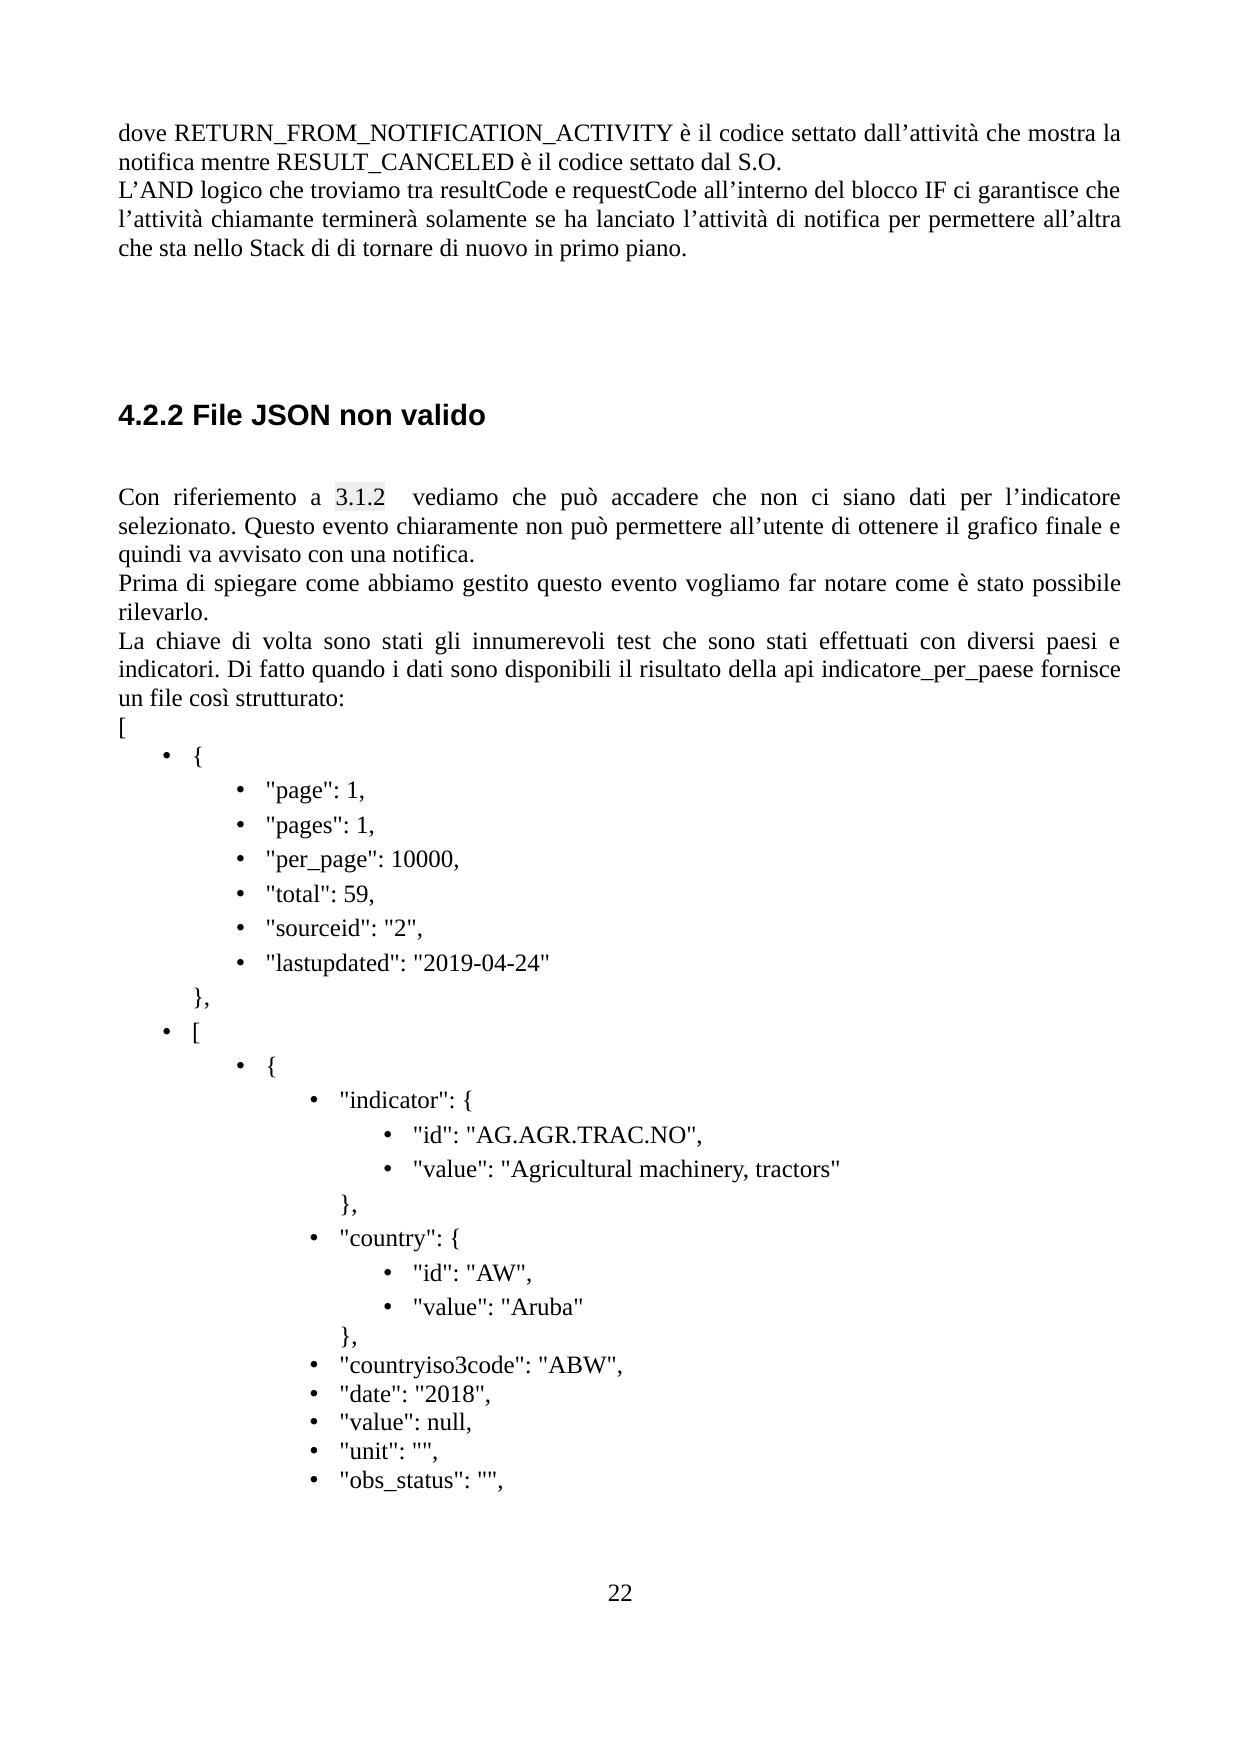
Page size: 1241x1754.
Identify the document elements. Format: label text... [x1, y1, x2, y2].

list }, [309, 1321, 1122, 1350]
list }, [162, 982, 1122, 1011]
list "id": "AW", [383, 1258, 1122, 1287]
list "page": 1, [236, 775, 1122, 804]
list "value": "Aruba" [383, 1292, 1122, 1321]
list "pages": 1, [236, 810, 1122, 838]
list "value": "Agricultural machinery, tractors" [383, 1154, 1122, 1183]
text [ [118, 712, 1122, 741]
list "total": 59, [236, 879, 1122, 907]
list "obs_status": "", [309, 1465, 1122, 1494]
list "date": "2018", [309, 1379, 1122, 1407]
list { [162, 741, 1122, 769]
text dove RETURN_FROM_NOTIFICATION_ACTIVITY è il codice settato dall’attività che mostra la notifica mentre RESULT_CANCELED è il codice settato dal S.O. [118, 118, 1122, 176]
text Con riferiemento a 3.1.2 vediamo che può accadere che non ci siano dati per l’indicatore selezionato. Questo evento chiaramente non può permettere all’utente di ottenere il grafico finale e quindi va avvisato con una notifica. [118, 482, 1122, 568]
list "countryiso3code": "ABW", [309, 1350, 1122, 1379]
subtitle 4.2.2 File JSON non valido [118, 397, 1122, 431]
list "lastupdated": "2019-04-24" [236, 948, 1122, 976]
list "per_page": 10000, [236, 844, 1122, 873]
list "value": null, [309, 1407, 1122, 1436]
text Prima di spiegare come abbiamo gestito questo evento vogliamo far notare come è stato possibile rilevarlo. [118, 568, 1122, 626]
list }, [309, 1189, 1122, 1218]
text L’AND logico che troviamo tra resultCode e requestCode all’interno del blocco IF ci garantisce che l’attività chiamante terminerà solamente se ha lanciato l’attività di notifica per permettere all’altra che sta nello Stack di di tornare di nuovo in primo piano. [118, 176, 1122, 262]
list "id": "AG.AGR.TRAC.NO", [383, 1120, 1122, 1149]
list "indicator": { [309, 1086, 1122, 1114]
list "country": { [309, 1223, 1122, 1252]
list "sourceid": "2", [236, 913, 1122, 942]
list [ [162, 1017, 1122, 1045]
text La chiave di volta sono stati gli innumerevoli test che sono stati effettuati con diversi paesi e indicatori. Di fatto quando i dati sono disponibili il risultato della api indicatore_per_paese fornisce un file così strutturato: [118, 626, 1122, 712]
list "unit": "", [309, 1436, 1122, 1465]
list { [236, 1051, 1122, 1080]
